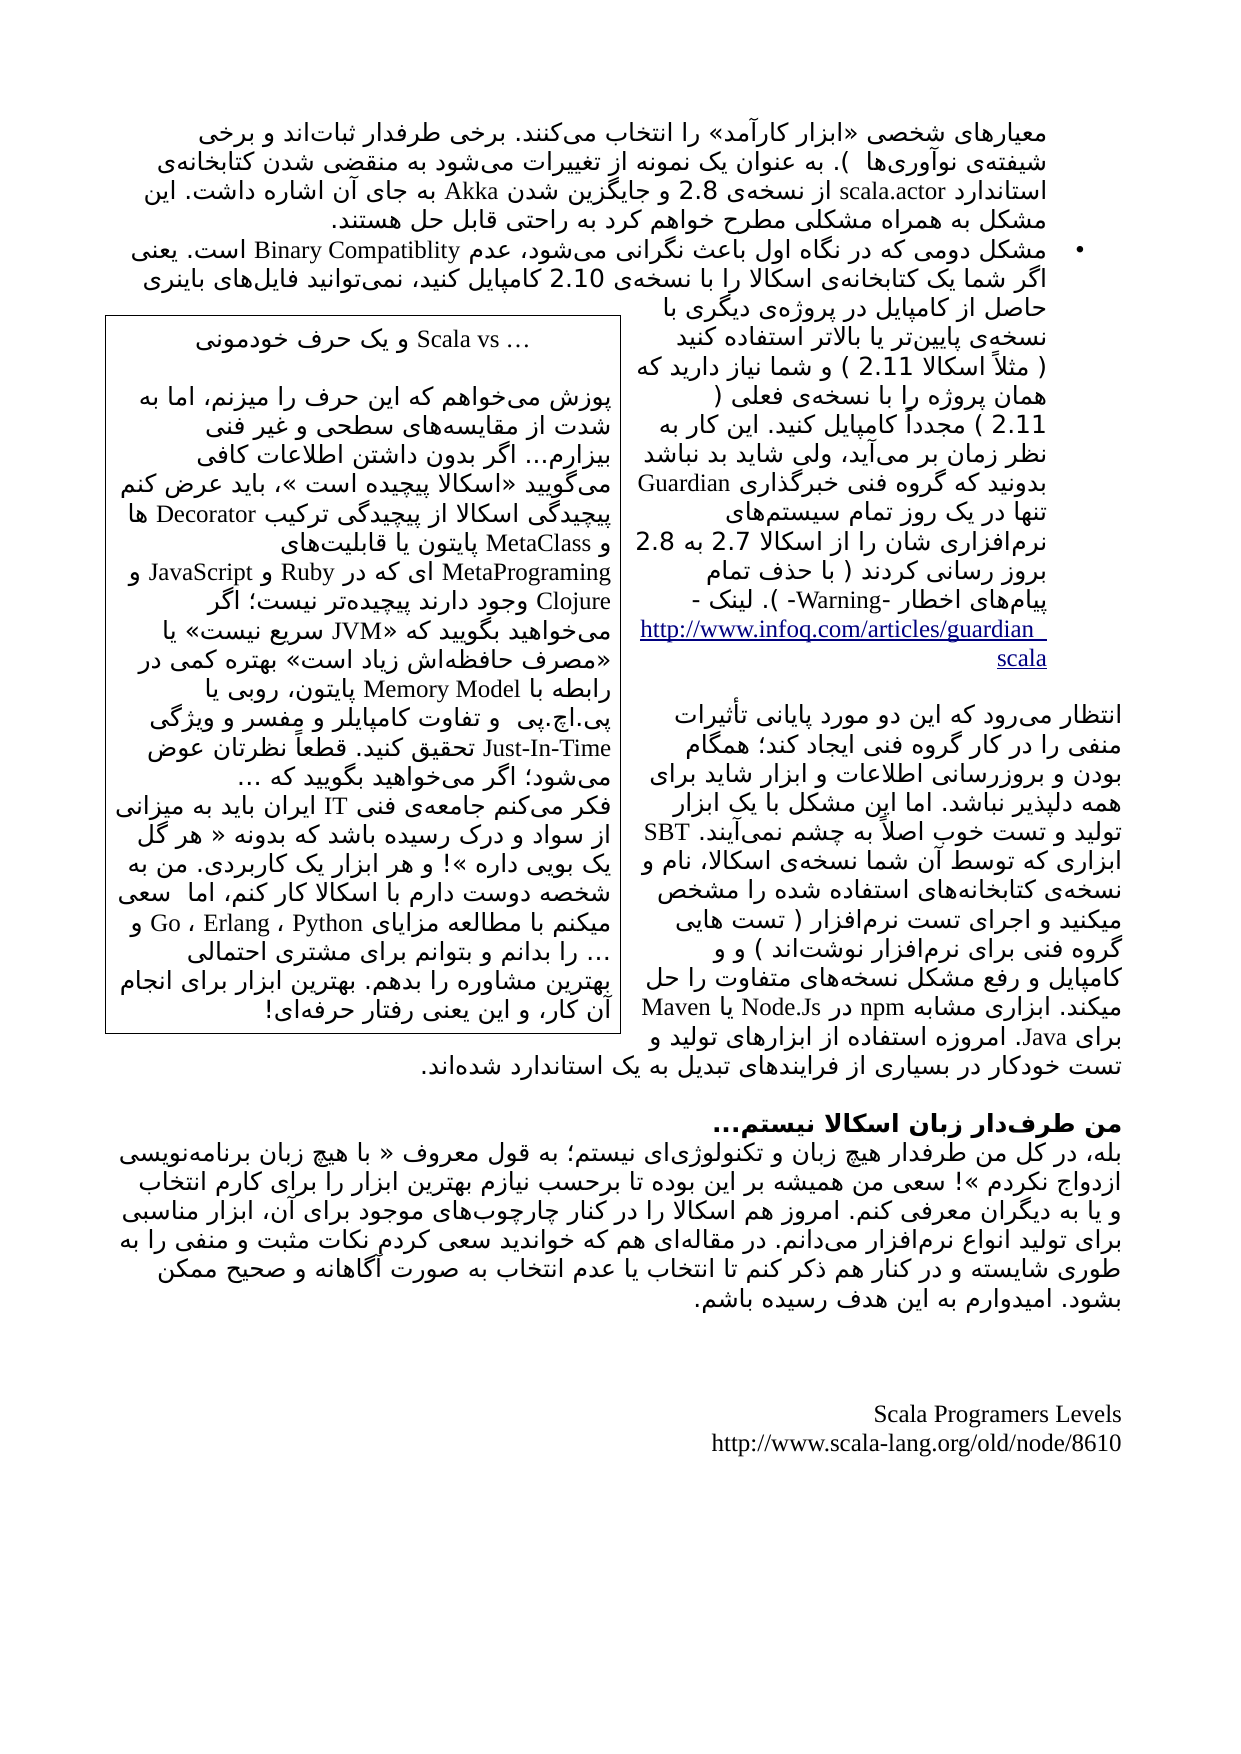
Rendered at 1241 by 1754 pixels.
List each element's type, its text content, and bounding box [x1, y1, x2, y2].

text من طرف‌دار زبان اسکالا نیستم... [118, 1109, 1122, 1138]
text Scala Programers Levels [118, 1399, 1122, 1428]
text http://www.scala-lang.org/old/node/8610 [118, 1428, 1122, 1457]
text انتظار می‌رود که این دو مورد پایانی تأثیرات منفی را در کار گروه فنی ایجاد کند؛ همگام بودن و بروز‌رسانی اطلاعات و ابزار شاید برای همه دلپذیر نباشد. اما این مشکل با یک ابزار تولید و تست خوب اصلاً به چشم نمی‌آیند. SBT ابزاری که توسط آن شما نسخه‌ی اسکالا، نام و نسخه‌ی کتابخانه‌های استفاده شده را مشخص میکنید و اجرای تست نرم‌افزار ( تست هایی گروه فنی برای نرم‌افزار نوشت‌اند ) و و کامپایل و رفع مشکل نسخه‌های متفاوت را حل میکند. ابزاری مشابه npm در Node.Js یا Maven برای Java. امروزه استفاده از ابزارهای تولید و تست خودکار در بسیاری از فرایند‌های تبدیل به یک استاندارد شده‌اند. [118, 701, 1122, 1080]
text بله، در کل من طرفدار هیچ زبان و تکنولوژی‌ای نیستم؛ به قول معروف « با هیچ زبان برنامه‌نویسی ازدواج نکردم »! سعی من همیشه بر این بوده تا برحسب نیازم بهترین ابزار را برای کارم انتخاب و یا به دیگران معرفی کنم. امروز هم اسکالا را در کنار چارچوب‌های موجود برای آن، ابزار مناسبی برای تولید انواع نرم‌افزار می‌دانم. در مقاله‌ای هم که خواندید سعی کردم نکات مثبت و منفی را به طوری شایسته و در کنار هم ذکر کنم تا انتخاب یا عدم انتخاب به صورت آگاهانه و صحیح ممکن بشود. امیدوارم به این هدف رسیده باشم. [118, 1138, 1122, 1313]
text پوزش می‌خواهم که این حرف را میزنم، اما به شدت از مقایسه‌های سطحی و غیر فنی بیزارم... اگر بدون داشتن اطلاعات کافی می‌گویید «اسکالا پیچیده است »، باید عرض کنم پیچیدگی اسکالا از پیچیدگی ترکیب Decorator ها و MetaClass پایتون یا قابلیت‌های MetaPrograming ای که در Ruby و JavaScript و Clojure وجود دارند پیچیده‌تر نیست؛ اگر می‌خواهید بگویید که «JVM سریع نیست» یا «مصرف حافظه‌اش زیاد است» بهتره کمی در رابطه با Memory Model پایتون، روبی یا پی.اچ.پی و تفاوت کامپایلر و مفسر و ویژگی Just-In-Time تحقیق کنید. قطعاً نظر‌تان عوض می‌شود؛ اگر می‌خواهید بگویید که … [114, 382, 611, 791]
list مشکل دومی که در نگاه اول باعث نگرانی می‌شود، عدم Binary Compatiblity است. یعنی اگر شما یک کتابخانه‌ی اسکالا را با نسخه‌ی 2.10 کامپایل کنید، نمی‌توانید فایل‌های باینری حاصل از کامپایل در پروژه‌ی دیگری با نسخه‌ی پایین‌تر یا بالاتر استفاده کنید ( مثلاً اسکالا 2.11 ) و شما نیاز دارید که همان پروژه را با نسخه‌ی فعلی ( 2.11 ) مجدداً کامپایل کنید. این کار به نظر زمان بر می‌آید، ولی شاید بد نباشد بدونید که گروه فنی خبرگذاری Guardian تنها در یک روز تمام سیستم‌های نرم‌افزاری شان را از اسکالا 2.7 به 2.8 بروز رسانی کردند ( با حذف تمام پیام‌های اخطار -Warning- ). لینک - http://www.infoq.com/articles/guardian_scala [118, 235, 1084, 672]
text و یک حرف خودمونی Scala vs … [114, 324, 611, 353]
text فکر می‌کنم جامعه‌ی فنی IT ایران باید به میزانی از سواد و درک رسیده باشد که بدونه « هر گل یک بویی داره »! و هر ابزار یک کاربردی. من به شخصه دوست دارم با اسکالا کار کنم، اما سعی میکنم با مطالعه مزایای Go ، Erlang ، Python و … را بدانم و بتوانم برای مشتری احتمالی بهترین مشاوره را بدهم. بهترین ابزار برای انجام آن کار، و این یعنی رفتار حرفه‌ای! [114, 791, 611, 1024]
list اسکالا یک زبان برنامه نویسی رو به رشد است؛ برای گروه‌هایی که ثبات در ابزار برایشان امری حیاتی تلقی می‌شود، تغییرات در خود زبان ( هر چند مدیریت شده ) باعث آزردگی خاطرشان می‌شود؛ گروه‌ها و اشخاصی که از حاضر به مهاجرت از Python 2.X به نسخه‌ی 3 نیستند، یا برنامه‌نویسانی جاوایی که ویژگی lambda در جاوا 8 را مضحک قلمداد می‌کنند، به احتمال خیلی زیاد با تغییراتی که در نسخه‌های minor یا major اسکالا ایجاد می‌شود، احساس خوبی نخواهند داشت ( به هیچ عنوان قصد توهین ندارم؛ هر برنامه‌نویسی با معیار‌های شخصی «ابزار کارآمد» را انتخاب می‌کنند. برخی طرفدار ثبات‌اند و برخی شیفته‌ی نوآوری‌ها ). به عنوان یک نمونه از تغییرات می‌شود به منقضی شدن کتابخانه‌ی استاندارد scala.actor از نسخه‌ی 2.8 و جایگزین شدن Akka به جای آن اشاره داشت. این مشکل به همراه مشکلی مطرح خواهم کرد به‌ راحتی قابل حل هستند. [118, 118, 1084, 235]
